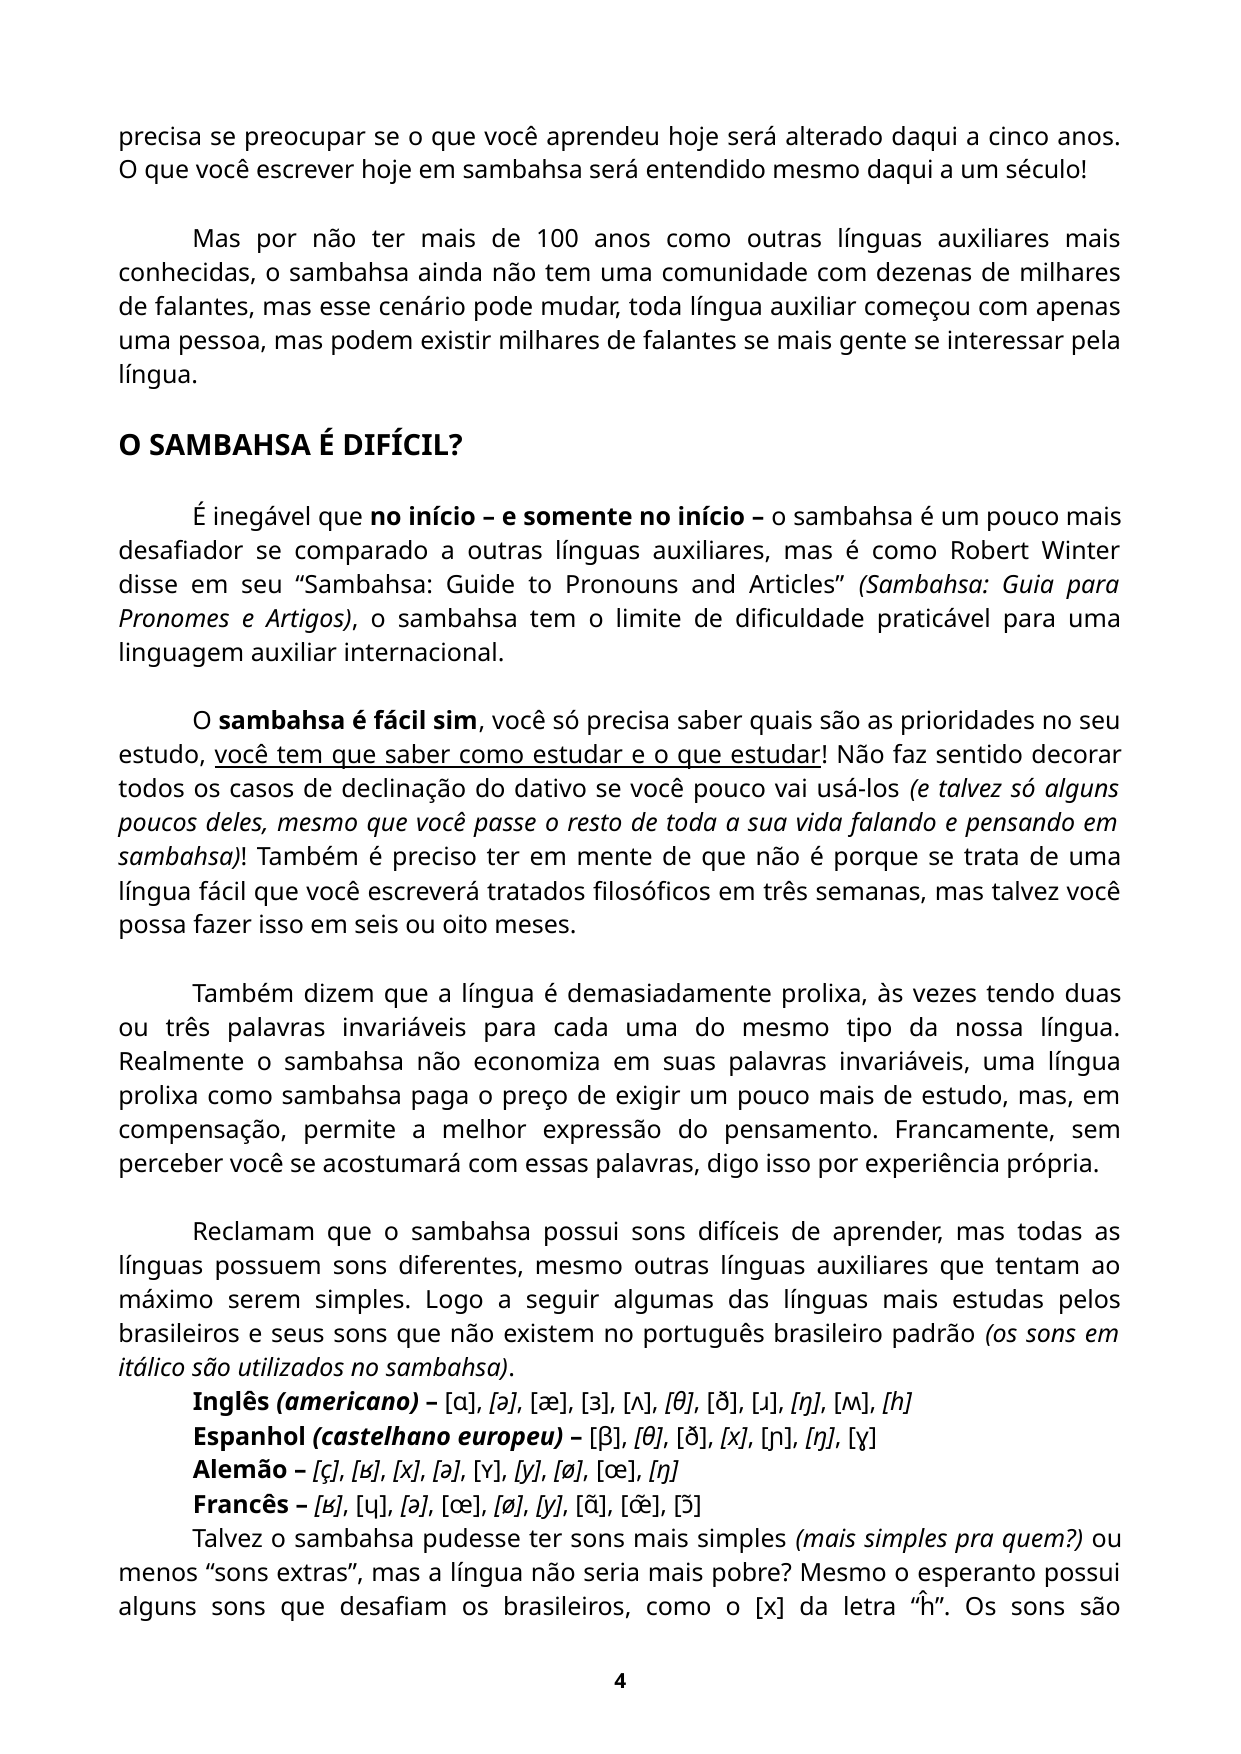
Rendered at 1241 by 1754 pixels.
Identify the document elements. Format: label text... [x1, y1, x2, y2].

text Também dizem que a língua é demasiadamente prolixa, às vezes tendo duas ou três palavras invariáveis para cada uma do mesmo tipo da nossa língua. Realmente o sambahsa não economiza em suas palavras invariáveis, uma língua prolixa como sambahsa paga o preço de exigir um pouco mais de estudo, mas, em compensação, permite a melhor expressão do pensamento. Francamente, sem perceber você se acostumará com essas palavras, digo isso por experiência própria. [118, 975, 1122, 1180]
text Reclamam que o sambahsa possui sons difíceis de aprender, mas todas as línguas possuem sons diferentes, mesmo outras línguas auxiliares que tentam ao máximo serem simples. Logo a seguir algumas das línguas mais estudas pelos brasileiros e seus sons que não existem no português brasileiro padrão (os sons em itálico são utilizados no sambahsa). [118, 1214, 1122, 1384]
text Espanhol (castelhano europeu) – [β], [θ], [ð], [x], [ɲ], [ŋ], [ɣ] [193, 1418, 1122, 1452]
text É inegável que no início – e somente no início – o sambahsa é um pouco mais desafiador se comparado a outras línguas auxiliares, mas é como Robert Winter disse em seu “Sambahsa: Guide to Pronouns and Articles” (Sambahsa: Guia para Pronomes e Artigos), o sambahsa tem o limite de dificuldade praticável para uma linguagem auxiliar internacional. [118, 498, 1122, 669]
text Inglês (americano) – [ɑ], [ə], [æ], [ɜ], [ʌ], [θ], [ð], [ɹ], [ŋ], [ʍ], [h] [193, 1384, 1122, 1418]
text Talvez o sambahsa pudesse ter sons mais simples (mais simples pra quem?) ou menos “sons extras”, mas a língua não seria mais pobre? Mesmo o esperanto possui alguns sons que desafiam os brasileiros, como o [x] da letra “ĥ”. Os sons são [118, 1520, 1122, 1622]
text precisa se preocupar se o que você aprendeu hoje será alterado daqui a cinco anos. O que você escrever hoje em sambahsa será entendido mesmo daqui a um século! [118, 118, 1122, 186]
text Alemão – [ç], [ʁ], [x], [ə], [ʏ], [y], [ø], [œ], [ŋ] [193, 1452, 1122, 1486]
text Francês – [ʁ], [ɥ], [ə], [œ], [ø], [y], [ɑ̃], [œ̃], [ɔ̃] [193, 1486, 1122, 1520]
subtitle O SAMBAHSA É DIFÍCIL? [118, 425, 1122, 464]
text Mas por não ter mais de 100 anos como outras línguas auxiliares mais conhecidas, o sambahsa ainda não tem uma comunidade com dezenas de milhares de falantes, mas esse cenário pode mudar, toda língua auxiliar começou com apenas uma pessoa, mas podem existir milhares de falantes se mais gente se interessar pela língua. [118, 220, 1122, 391]
text O sambahsa é fácil sim, você só precisa saber quais são as prioridades no seu estudo, você tem que saber como estudar e o que estudar! Não faz sentido decorar todos os casos de declinação do dativo se você pouco vai usá-los (e talvez só alguns poucos deles, mesmo que você passe o resto de toda a sua vida falando e pensando em sambahsa)! Também é preciso ter em mente de que não é porque se trata de uma língua fácil que você escreverá tratados filosóficos em três semanas, mas talvez você possa fazer isso em seis ou oito meses. [118, 703, 1122, 941]
